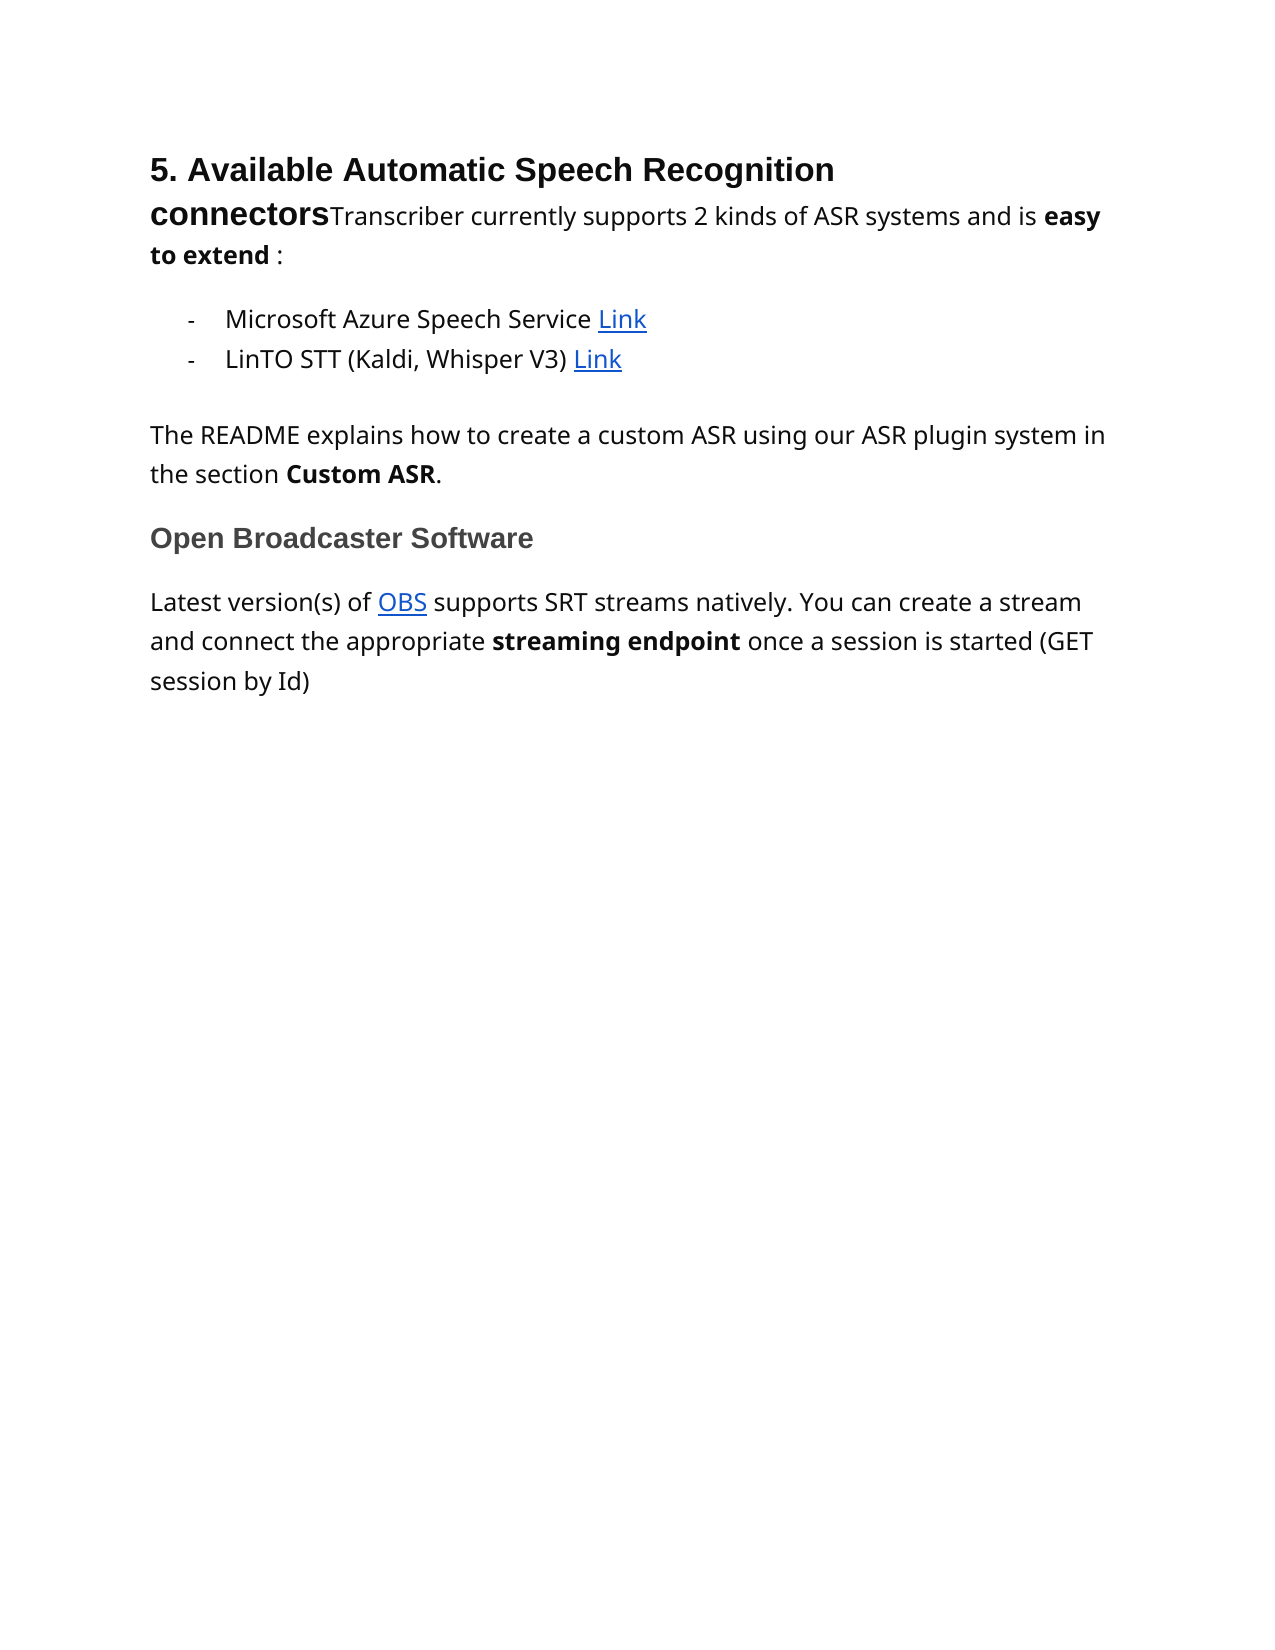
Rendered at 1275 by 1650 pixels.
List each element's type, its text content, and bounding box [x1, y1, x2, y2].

text Latest version(s) of OBS supports SRT streams natively. You can create a stream and connect the appropriate streaming endpoint once a session is started (GET session by Id) [150, 585, 1125, 697]
list LinTO STT (Kaldi, Whisper V3) Link [187, 341, 1125, 375]
list Microsoft Azure Speech Service Link [187, 302, 1125, 336]
subtitle 5. Available Automatic Speech Recognition connectorsTranscriber currently supports 2 kinds of ASR systems and is easy to extend : [150, 150, 1125, 272]
subtitle The README explains how to create a custom ASR using our ASR plugin system in the section Custom ASR. [150, 418, 1125, 491]
subtitle Open Broadcaster Software [150, 521, 1125, 555]
